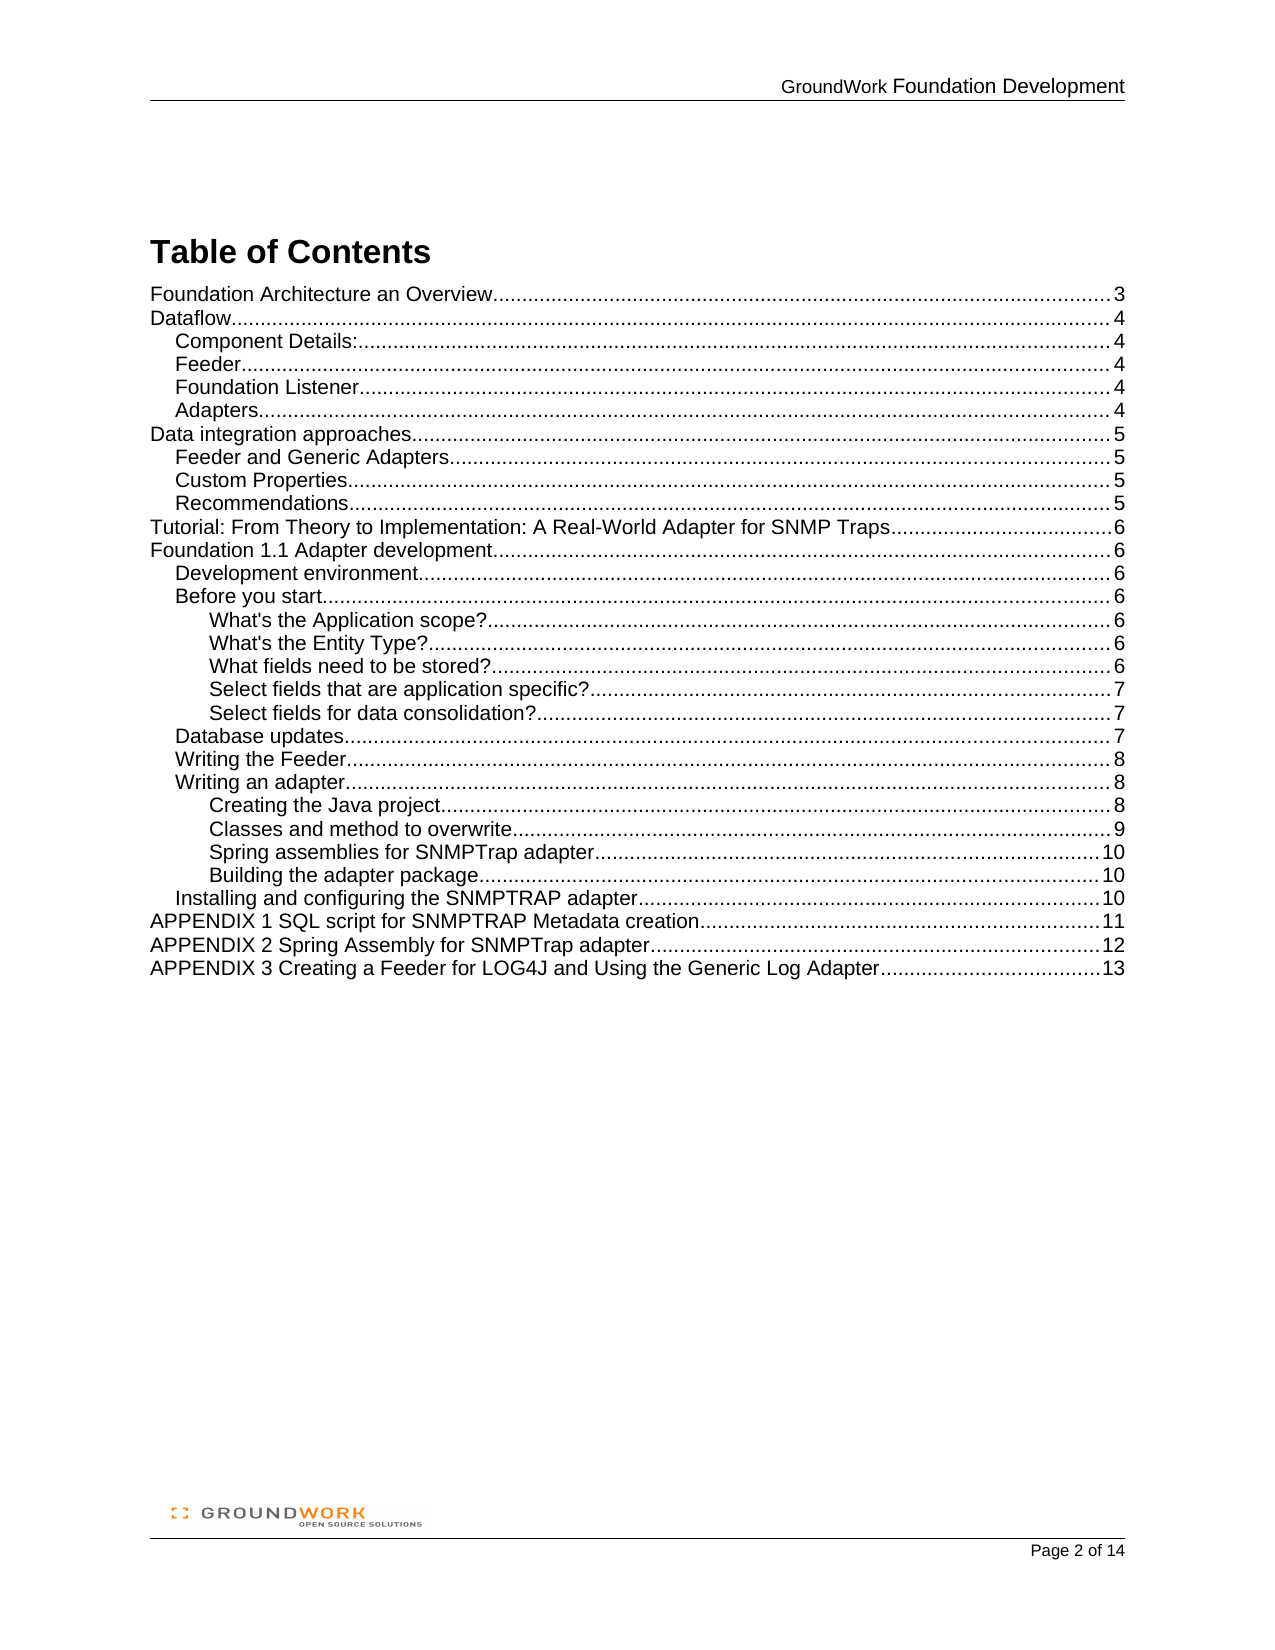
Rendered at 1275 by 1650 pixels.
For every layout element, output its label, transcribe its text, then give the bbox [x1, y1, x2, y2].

text Custom Properties 5 [175, 469, 1125, 492]
text Before you start 6 [175, 585, 1125, 608]
text What's the Application scope? 6 [209, 608, 1125, 631]
text APPENDIX 2 Spring Assembly for SNMPTrap adapter 12 [150, 933, 1125, 957]
text Dataflow 4 [150, 306, 1125, 329]
text Foundation 1.1 Adapter development 6 [150, 538, 1125, 562]
text Recommendations 5 [175, 492, 1125, 515]
text Feeder and Generic Adapters 5 [175, 446, 1125, 469]
text Installing and configuring the SNMPTRAP adapter 10 [175, 887, 1125, 910]
text APPENDIX 1 SQL script for SNMPTRAP Metadata creation 11 [150, 910, 1125, 933]
text Database updates 7 [175, 724, 1125, 747]
text Adapters 4 [175, 399, 1125, 422]
text Feeder 4 [175, 353, 1125, 376]
subtitle Table of Contents [150, 233, 1125, 270]
text Building the adapter package 10 [209, 864, 1125, 887]
picture [166, 1504, 429, 1530]
text Creating the Java project 8 [209, 794, 1125, 817]
text Select fields for data consolidation? 7 [209, 701, 1125, 724]
text Data integration approaches 5 [150, 422, 1125, 446]
text Component Details: 4 [175, 329, 1125, 353]
text Foundation Architecture an Overview 3 [150, 283, 1125, 306]
text Classes and method to overwrite 9 [209, 817, 1125, 840]
text APPENDIX 3 Creating a Feeder for LOG4J and Using the Generic Log Adapter 13 [150, 957, 1125, 980]
text Writing an adapter 8 [175, 771, 1125, 794]
text Tutorial: From Theory to Implementation: A Real-World Adapter for SNMP Traps 6 [150, 515, 1125, 538]
text What's the Entity Type? 6 [209, 631, 1125, 654]
text Development environment 6 [175, 562, 1125, 585]
text Spring assemblies for SNMPTrap adapter 10 [209, 840, 1125, 864]
text Foundation Listener 4 [175, 376, 1125, 399]
text What fields need to be stored? 6 [209, 654, 1125, 678]
text Select fields that are application specific? 7 [209, 678, 1125, 701]
text Writing the Feeder 8 [175, 747, 1125, 771]
